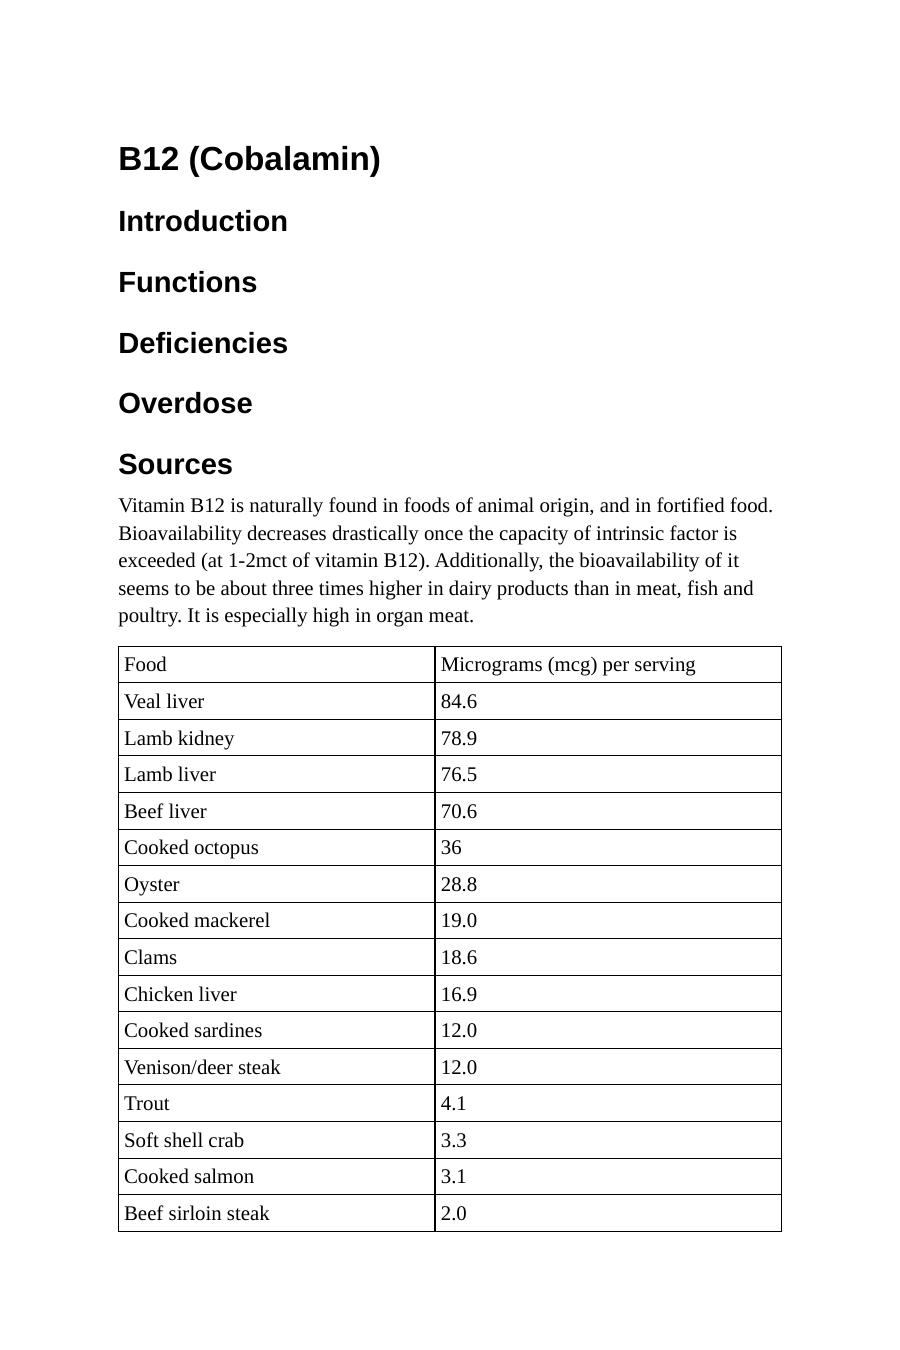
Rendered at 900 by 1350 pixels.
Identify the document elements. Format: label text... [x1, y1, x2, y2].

table_cell Oyster [119, 866, 434, 902]
table_cell 16.9 [436, 976, 781, 1011]
table_cell 19.0 [436, 903, 781, 938]
text Vitamin B12 is naturally found in foods of animal origin, and in fortified food. Bioavailability decreases drastically once the capacity of intrinsic factor is exceeded (at 1-2mct of vitamin B12). Additionally, the bioavailability of it seems to be about three times higher in dairy products than in meat, fish and poultry. It is especially high in organ meat. [118, 493, 782, 627]
table_cell 78.9 [436, 720, 781, 755]
table_cell Cooked salmon [119, 1159, 434, 1194]
table_cell Cooked octopus [119, 830, 434, 865]
table_cell 2.0 [436, 1195, 781, 1231]
table_cell 3.1 [436, 1159, 781, 1194]
table_cell Lamb kidney [119, 720, 434, 755]
subtitle Functions [118, 265, 782, 299]
subtitle Introduction [118, 204, 782, 238]
table_cell 84.6 [436, 683, 781, 719]
table_cell 12.0 [436, 1012, 781, 1048]
table_cell Clams [119, 939, 434, 975]
subtitle B12 (Cobalamin) [118, 139, 782, 177]
table_cell 12.0 [436, 1049, 781, 1084]
table_cell 36 [436, 830, 781, 865]
table_cell 76.5 [436, 756, 781, 792]
table_cell Veal liver [119, 683, 434, 719]
subtitle Deficiencies [118, 326, 782, 359]
table_cell Lamb liver [119, 756, 434, 792]
table_cell 3.3 [436, 1122, 781, 1157]
table_cell 28.8 [436, 866, 781, 902]
table_cell Cooked sardines [119, 1012, 434, 1048]
table_cell Chicken liver [119, 976, 434, 1011]
table_header Food [119, 647, 434, 682]
table_cell Beef liver [119, 793, 434, 828]
table_header Micrograms (mcg) per serving [436, 647, 781, 682]
table_cell 18.6 [436, 939, 781, 975]
table_cell Venison/deer steak [119, 1049, 434, 1084]
table_cell Beef sirloin steak [119, 1195, 434, 1231]
table_cell 4.1 [436, 1085, 781, 1121]
subtitle Overdose [118, 386, 782, 420]
table_cell Trout [119, 1085, 434, 1121]
subtitle Sources [118, 447, 782, 481]
table_cell Soft shell crab [119, 1122, 434, 1157]
table_cell 70.6 [436, 793, 781, 828]
table_cell Cooked mackerel [119, 903, 434, 938]
